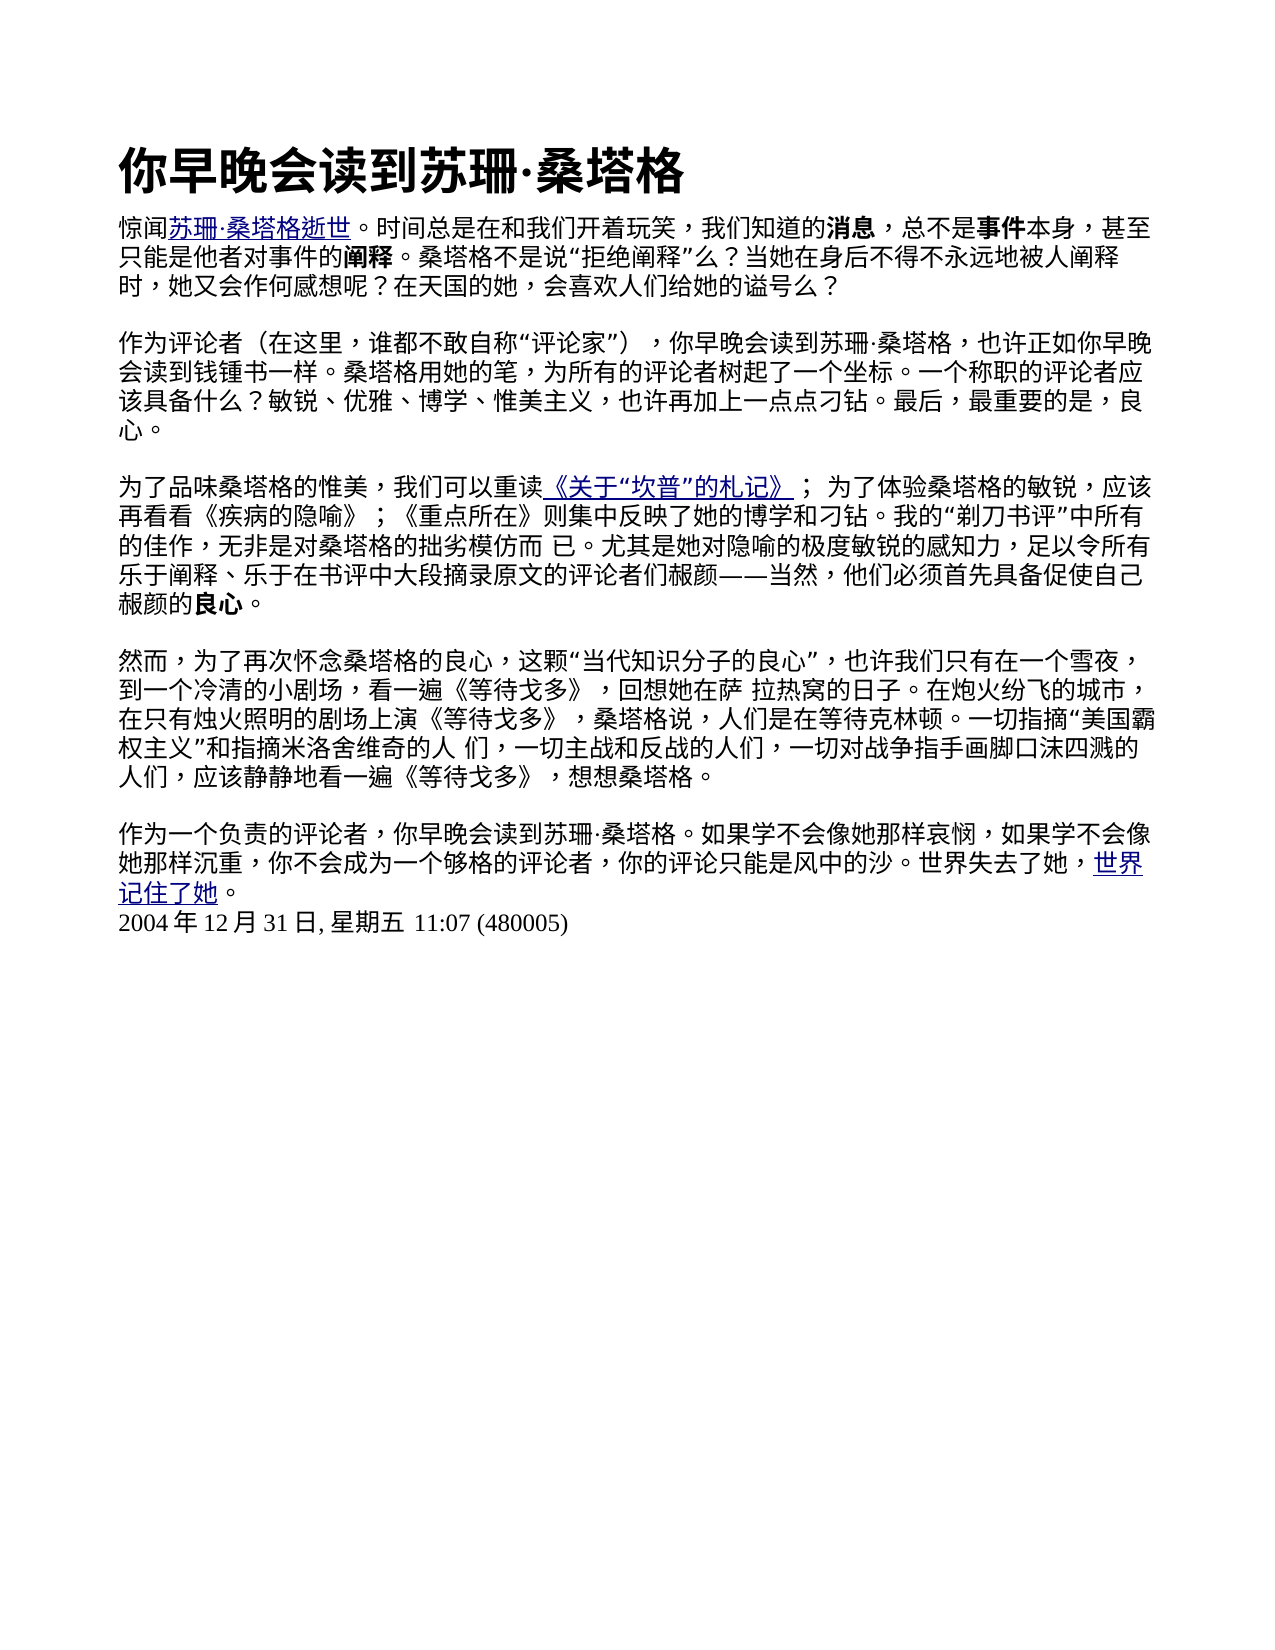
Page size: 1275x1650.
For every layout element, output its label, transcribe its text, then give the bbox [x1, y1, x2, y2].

text 作为评论者（在这里，谁都不敢自称“评论家”），你早晚会读到苏珊·桑塔格，也许正如你早晚会读到钱锺书一样。桑塔格用她的笔，为所有的评论者树起了一个坐标。一个称职的评论者应该具备什么？敏锐、优雅、博学、惟美主义，也许再加上一点点刁钻。最后，最重要的是，良心。 [118, 329, 1157, 446]
text 2004年12月31日, 星期五 11:07 (480005) [118, 908, 1157, 937]
text 为了品味桑塔格的惟美，我们可以重读《关于“坎普”的札记》； 为了体验桑塔格的敏锐，应该再看看《疾病的隐喻》；《重点所在》则集中反映了她的博学和刁钻。我的“剃刀书评”中所有的佳作，无非是对桑塔格的拙劣模仿而 已。尤其是她对隐喻的极度敏锐的感知力，足以令所有乐于阐释、乐于在书评中大段摘录原文的评论者们赧颜——当然，他们必须首先具备促使自己赧颜的良心。 [118, 473, 1157, 619]
text 惊闻苏珊·桑塔格逝世。时间总是在和我们开着玩笑，我们知道的消息，总不是事件本身，甚至只能是他者对事件的阐释。桑塔格不是说“拒绝阐释”么？当她在身后不得不永远地被人阐释时，她又会作何感想呢？在天国的她，会喜欢人们给她的谥号么？ [118, 214, 1157, 301]
text 作为一个负责的评论者，你早晚会读到苏珊·桑塔格。如果学不会像她那样哀悯，如果学不会像她那样沉重，你不会成为一个够格的评论者，你的评论只能是风中的沙。世界失去了她，世界记住了她。 [118, 821, 1157, 908]
subtitle 你早晚会读到苏珊·桑塔格 [118, 143, 1157, 201]
text 然而，为了再次怀念桑塔格的良心，这颗“当代知识分子的良心”，也许我们只有在一个雪夜，到一个冷清的小剧场，看一遍《等待戈多》，回想她在萨 拉热窝的日子。在炮火纷飞的城市，在只有烛火照明的剧场上演《等待戈多》，桑塔格说，人们是在等待克林顿。一切指摘“美国霸权主义”和指摘米洛舍维奇的人 们，一切主战和反战的人们，一切对战争指手画脚口沫四溅的人们，应该静静地看一遍《等待戈多》，想想桑塔格。 [118, 647, 1157, 793]
